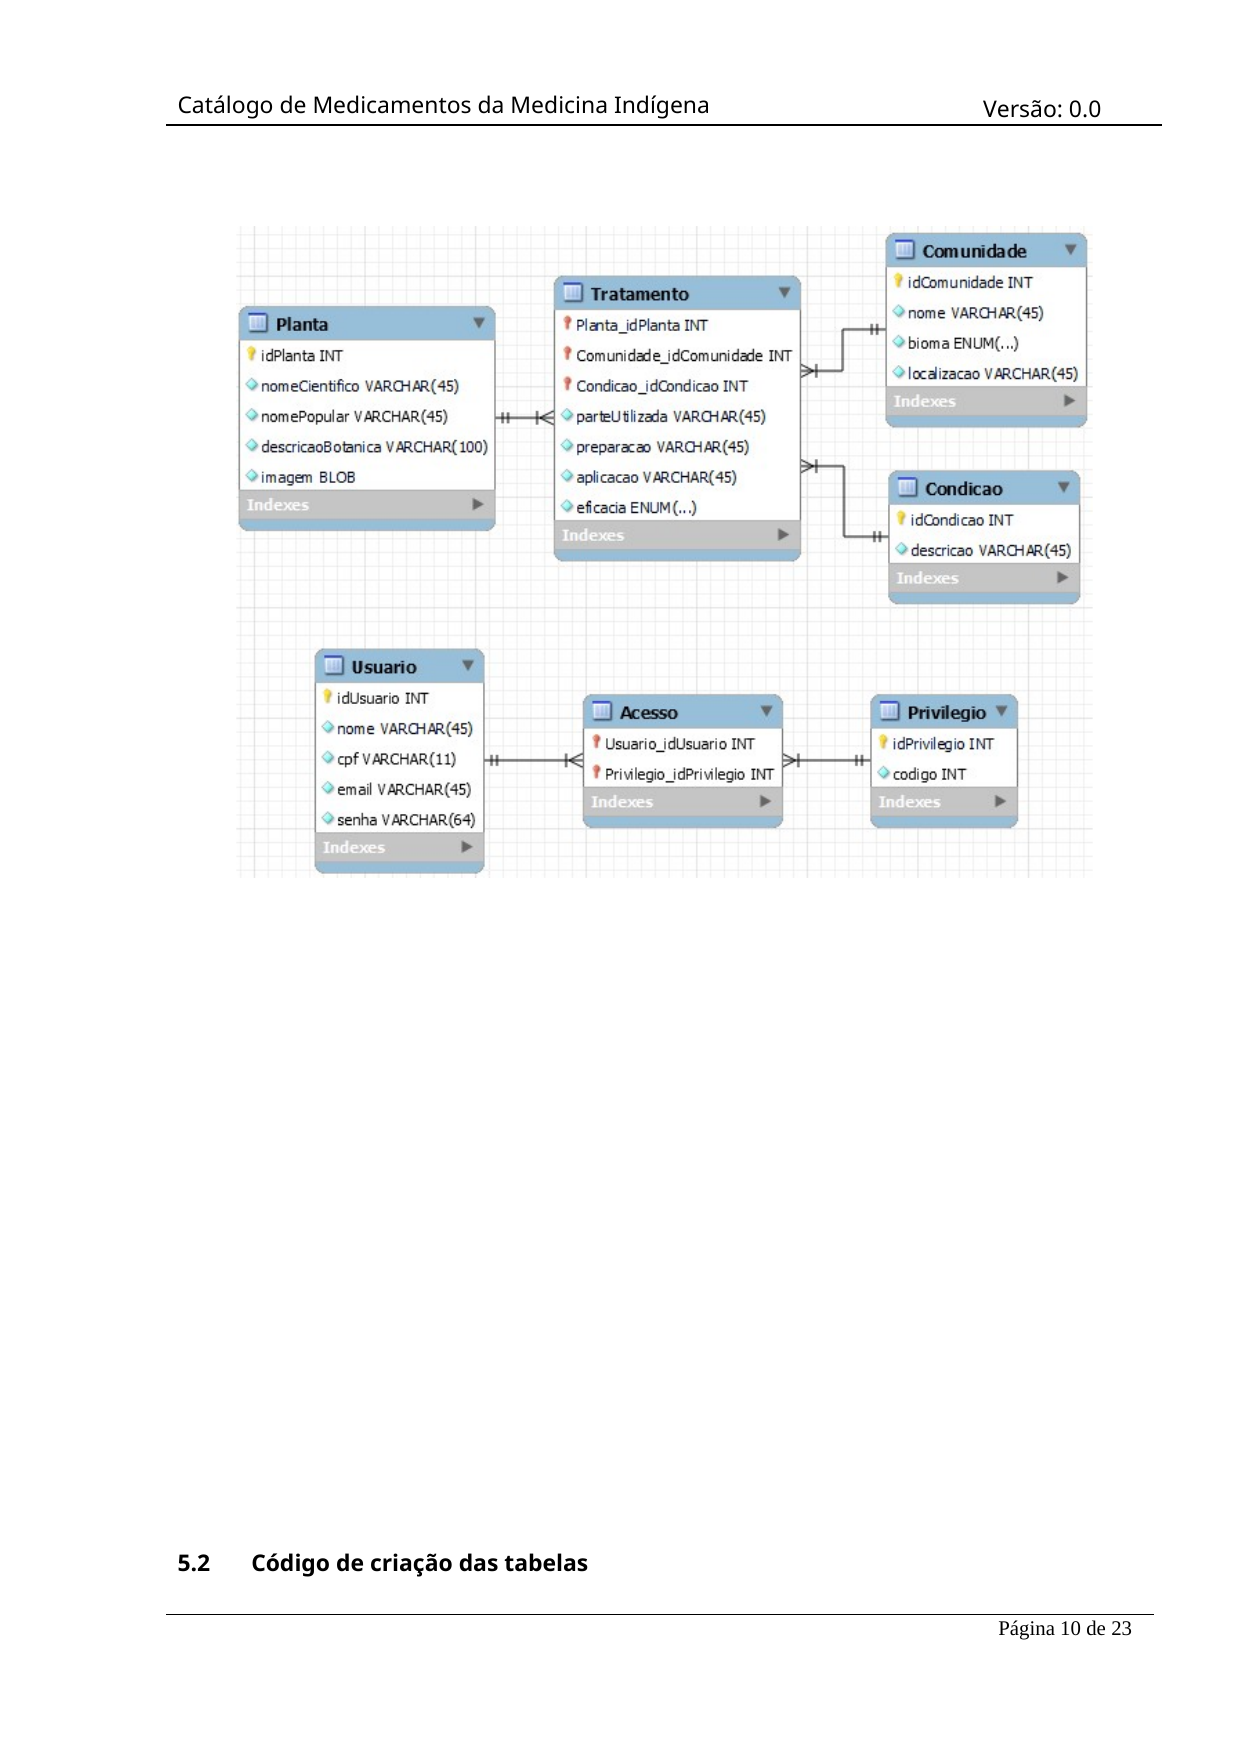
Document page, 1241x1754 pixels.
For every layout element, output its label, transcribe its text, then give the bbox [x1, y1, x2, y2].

picture [236, 226, 1093, 878]
subtitle Código de criação das tabelas [177, 1547, 1092, 1578]
